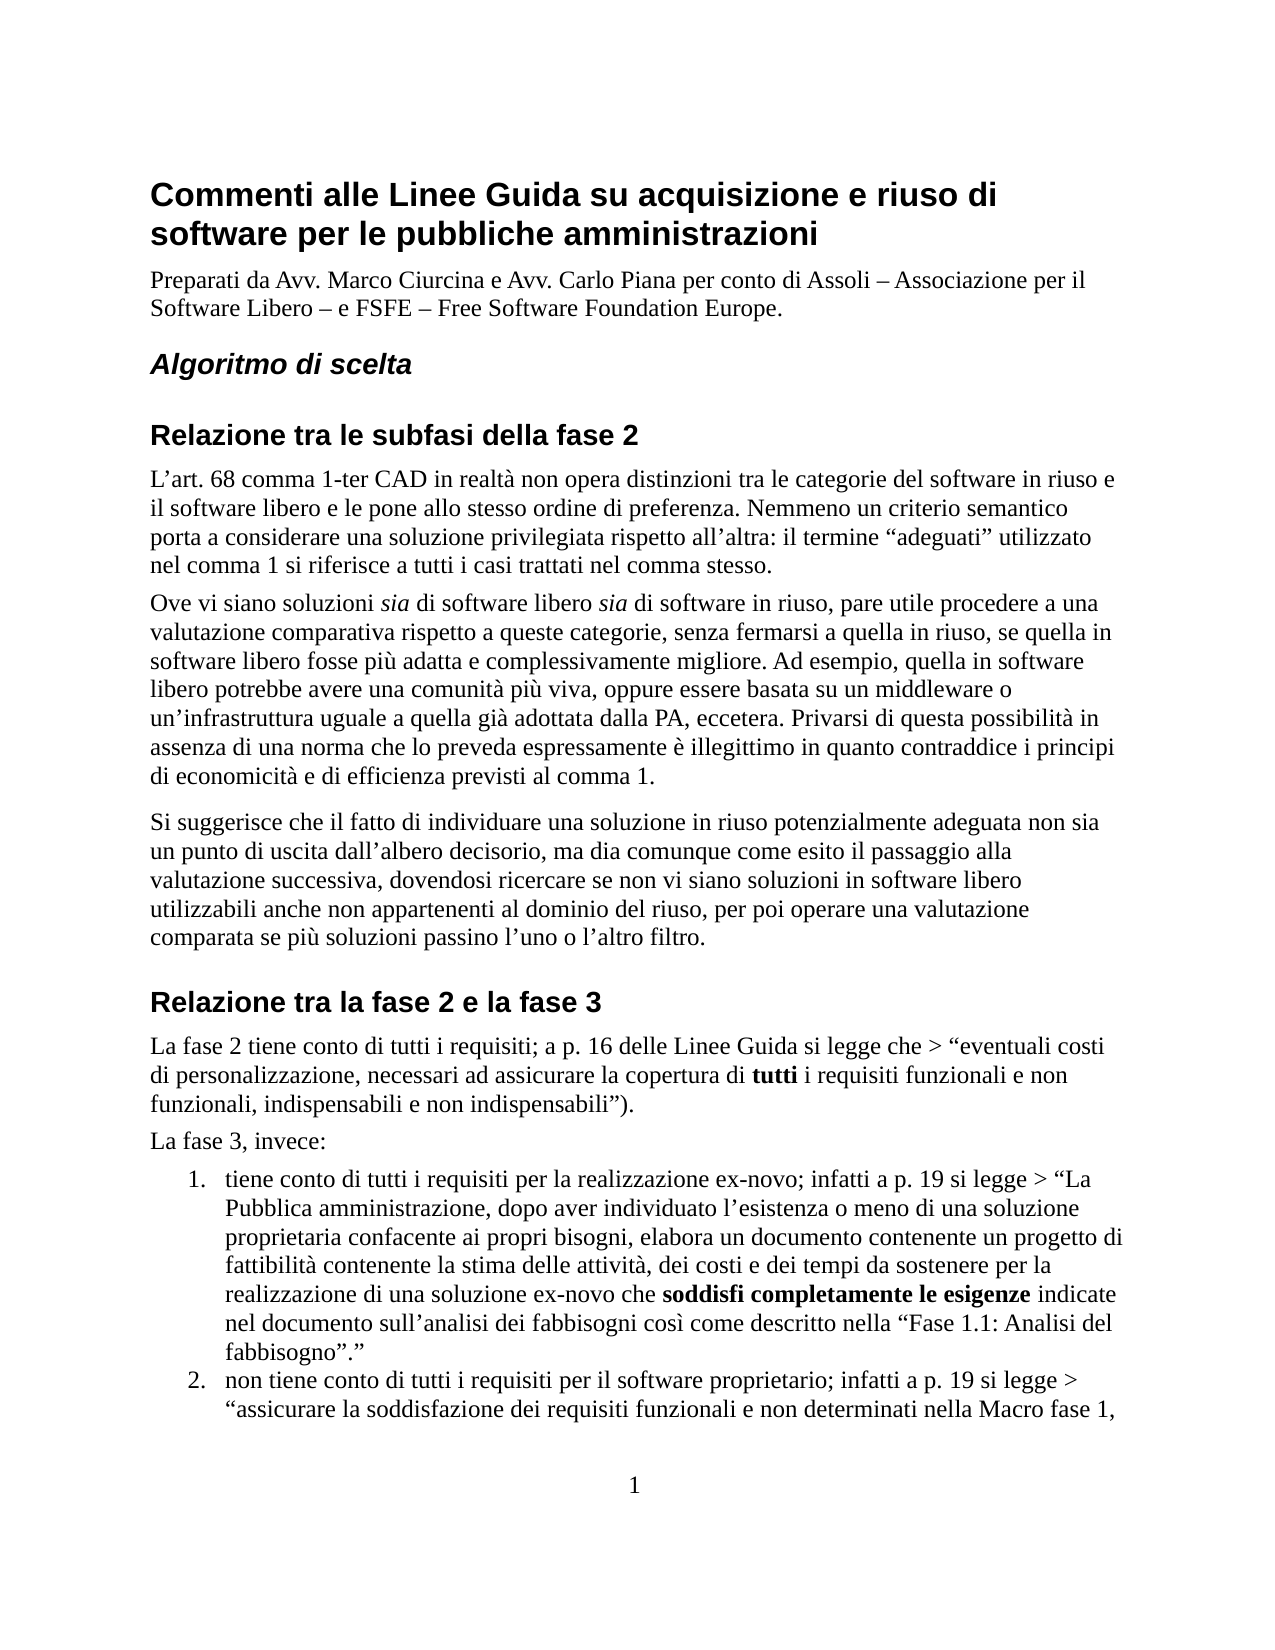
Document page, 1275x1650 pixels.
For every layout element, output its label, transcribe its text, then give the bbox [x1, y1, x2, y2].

text Preparati da Avv. Marco Ciurcina e Avv. Carlo Piana per conto di Assoli ‒ Associazione per il Software Libero ‒ e FSFE ‒ Free Software Foundation Europe. [150, 265, 1125, 322]
text Ove vi siano soluzioni sia di software libero sia di software in riuso, pare utile procedere a una valutazione comparativa rispetto a queste categorie, senza fermarsi a quella in riuso, se quella in software libero fosse più adatta e complessivamente migliore. Ad esempio, quella in software libero potrebbe avere una comunità più viva, oppure essere basata su un middleware o un’infrastruttura uguale a quella già adottata dalla PA, eccetera. Privarsi di questa possibilità in assenza di una norma che lo preveda espressamente è illegittimo in quanto contraddice i principi di economicità e di efficienza previsti al comma 1. [150, 588, 1125, 789]
text La fase 2 tiene conto di tutti i requisiti; a p. 16 delle Linee Guida si legge che > “eventuali costi di personalizzazione, necessari ad assicurare la copertura di tutti i requisiti funzionali e non funzionali, indispensabili e non indispensabili”). [150, 1031, 1125, 1117]
list non tiene conto di tutti i requisiti per il software proprietario; infatti a p. 19 si legge > “assicurare la soddisfazione dei requisiti funzionali e non determinati nella Macro fase 1, [187, 1365, 1125, 1423]
subtitle Relazione tra le subfasi della fase 2 [150, 418, 1125, 452]
subtitle Relazione tra la fase 2 e la fase 3 [150, 985, 1125, 1019]
subtitle Commenti alle Linee Guida su acquisizione e riuso di software per le pubbliche amministrazioni [150, 175, 1125, 252]
list tiene conto di tutti i requisiti per la realizzazione ex-novo; infatti a p. 19 si legge > “La Pubblica amministrazione, dopo aver individuato l’esistenza o meno di una soluzione proprietaria confacente ai propri bisogni, elabora un documento contenente un progetto di fattibilità contenente la stima delle attività, dei costi e dei tempi da sostenere per la realizzazione di una soluzione ex-novo che soddisfi completamente le esigenze indicate nel documento sull’analisi dei fabbisogni così come descritto nella “Fase 1.1: Analisi del fabbisogno”.” [187, 1164, 1125, 1365]
subtitle Algoritmo di scelta [150, 347, 1125, 381]
text La fase 3, invece: [150, 1126, 1125, 1155]
text Si suggerisce che il fatto di individuare una soluzione in riuso potenzialmente adeguata non sia un punto di uscita dall’albero decisorio, ma dia comunque come esito il passaggio alla valutazione successiva, dovendosi ricercare se non vi siano soluzioni in software libero utilizzabili anche non appartenenti al dominio del riuso, per poi operare una valutazione comparata se più soluzioni passino l’uno o l’altro filtro. [150, 807, 1125, 951]
text L’art. 68 comma 1-ter CAD in realtà non opera distinzioni tra le categorie del software in riuso e il software libero e le pone allo stesso ordine di preferenza. Nemmeno un criterio semantico porta a considerare una soluzione privilegiata rispetto all’altra: il termine “adeguati” utilizzato nel comma 1 si riferisce a tutti i casi trattati nel comma stesso. [150, 464, 1125, 579]
